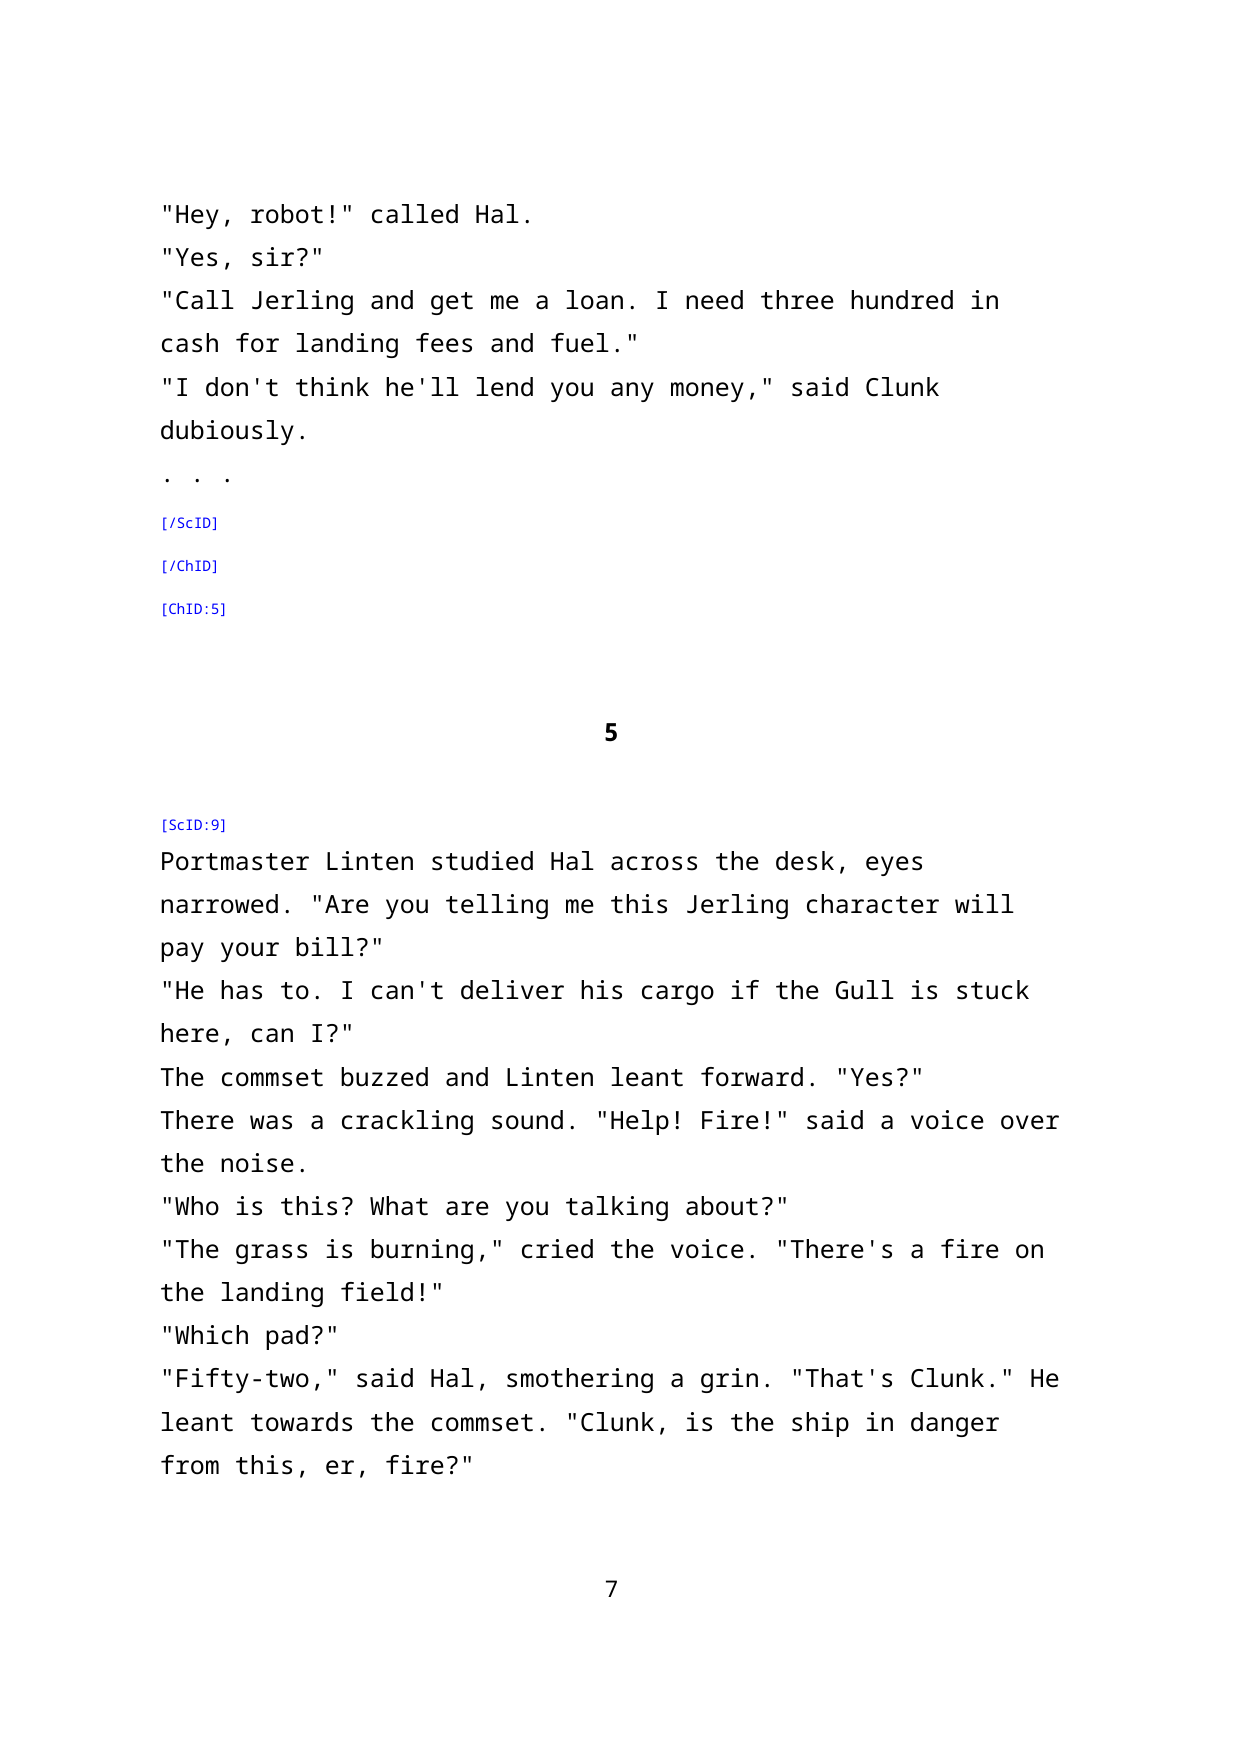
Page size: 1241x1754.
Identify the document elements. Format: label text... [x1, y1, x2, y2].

text "Yes, sir?" [159, 232, 1063, 275]
text "Which pad?" [159, 1310, 1063, 1353]
text "Who is this? What are you talking about?" [159, 1181, 1063, 1224]
text Portmaster Linten studied Hal across the desk, eyes narrowed. "Are you telling me this Jerling character will pay your bill?" [159, 836, 1063, 965]
text . . . [159, 448, 1063, 491]
text [/ChID] [159, 534, 1063, 577]
text [ChID:5] [159, 577, 1063, 620]
text The commset buzzed and Linten leant forward. "Yes?" [159, 1051, 1063, 1094]
text "He has to. I can't deliver his cargo if the Gull is stuck here, can I?" [159, 965, 1063, 1051]
text "The grass is burning," cried the voice. "There's a fire on the landing field!" [159, 1224, 1063, 1310]
text [/ScID] [159, 491, 1063, 534]
text "Fifty-two," said Hal, smothering a grin. "That's Clunk." He leant towards the commset. "Clunk, is the ship in danger from this, er, fire?" [159, 1353, 1063, 1483]
text [ScID:9] [159, 793, 1063, 836]
text "I don't think he'll lend you any money," said Clunk dubiously. [159, 361, 1063, 448]
text "Hey, robot!" called Hal. [159, 189, 1063, 232]
text "Call Jerling and get me a loan. I need three hundred in cash for landing fees and fuel." [159, 275, 1063, 361]
text There was a crackling sound. "Help! Fire!" said a voice over the noise. [159, 1094, 1063, 1181]
subtitle 5 [159, 706, 1063, 749]
